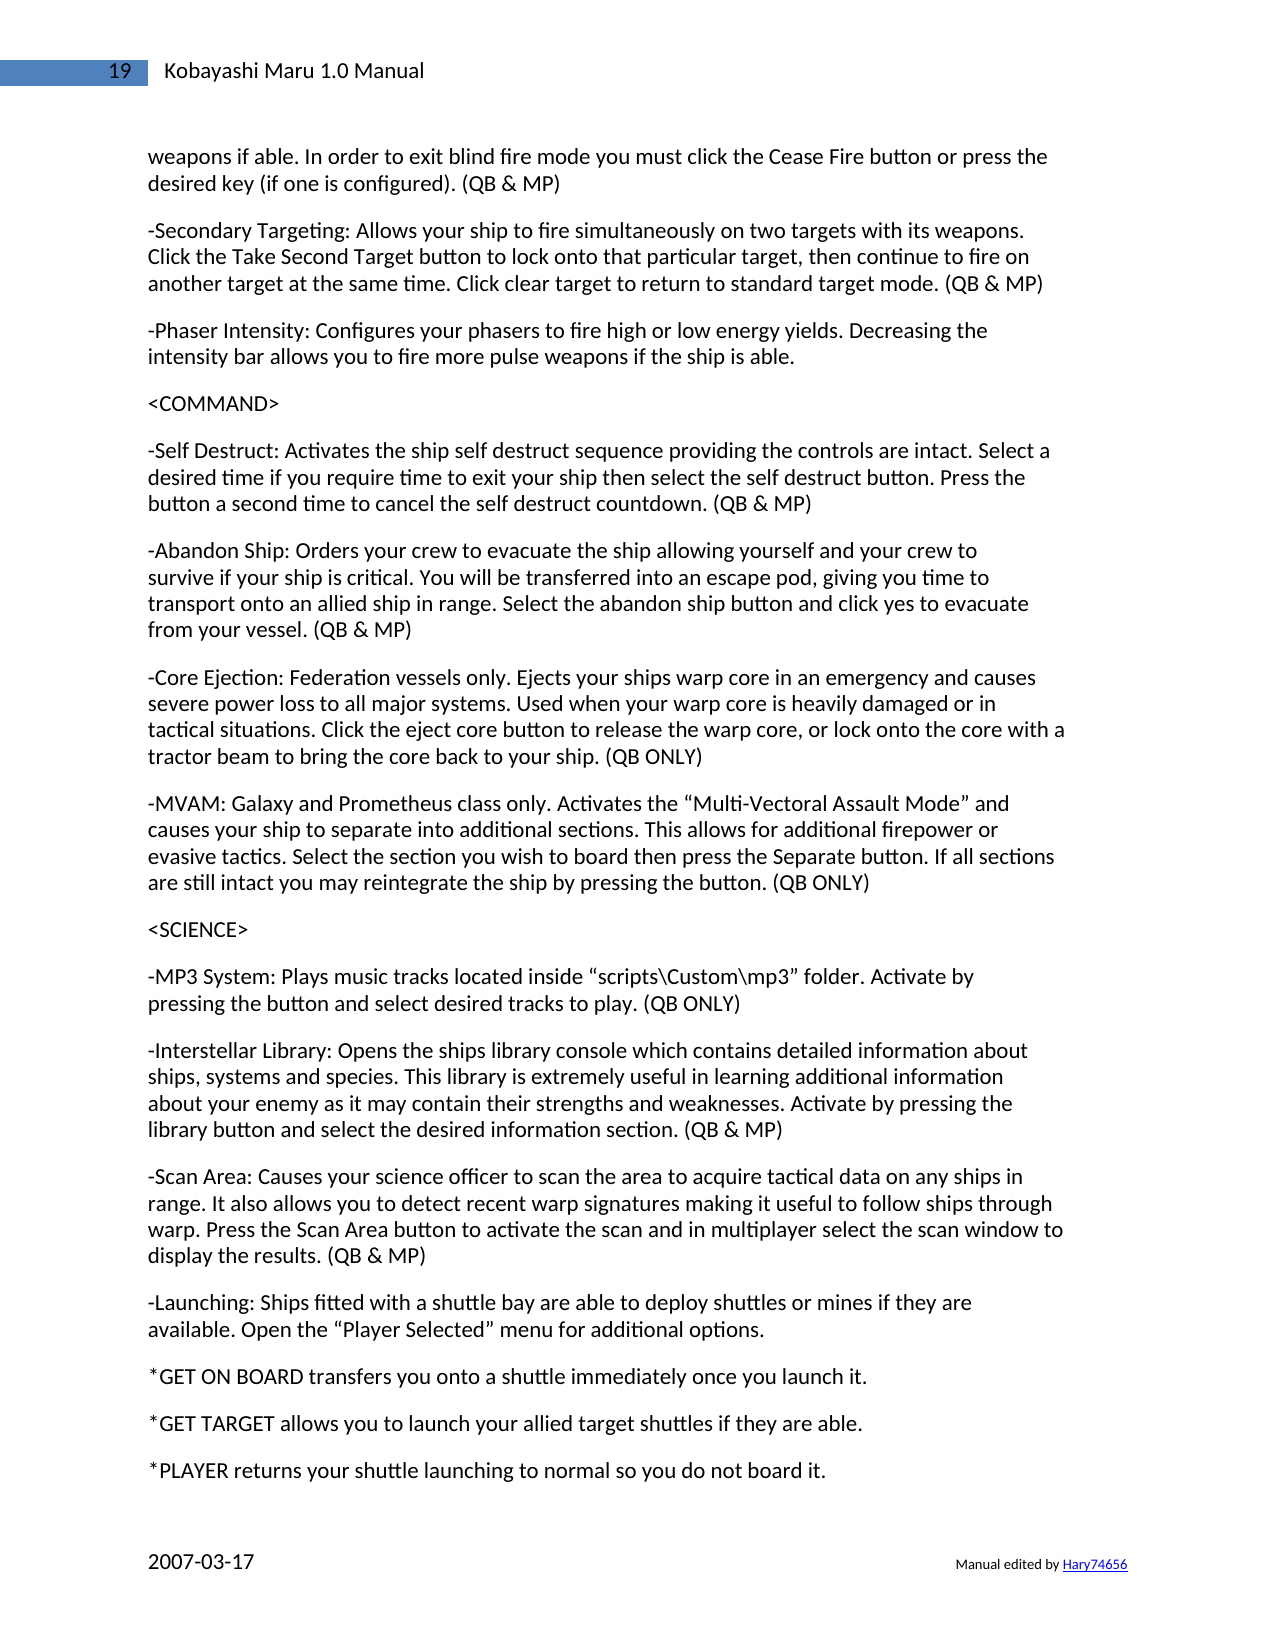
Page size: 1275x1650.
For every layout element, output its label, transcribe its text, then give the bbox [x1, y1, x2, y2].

text -Interstellar Library: Opens the ships library console which contains detailed information about ships, systems and species. This library is extremely useful in learning additional information about your enemy as it may contain their strengths and weaknesses. Activate by pressing the library button and select the desired information section. (QB & MP) [148, 1041, 1127, 1143]
text -Core Ejection: Federation vessels only. Ejects your ships warp core in an emergency and causes severe power loss to all major systems. Used when your warp core is heavily damaged or in tactical situations. Click the eject core button to release the warp core, or lock onto the core with a tractor beam to bring the core back to your ship. (QB ONLY) [148, 668, 1127, 770]
text weapons if able. In order to exit blind fire mode you must click the Cease Fire button or press the desired key (if one is configured). (QB & MP) [148, 148, 1127, 197]
text -MP3 System: Plays music tracks located inside “scripts\Custom\mp3” folder. Activate by pressing the button and select desired tracks to play. (QB ONLY) [148, 968, 1127, 1017]
text *GET ON BOARD transfers you onto a shuttle immediately once you launch it. [148, 1367, 1127, 1390]
text <COMMAND> [148, 394, 1127, 417]
text -Phaser Intensity: Configures your phasers to fire high or low energy yields. Decreasing the intensity bar allows you to fire more pulse weapons if the ship is able. [148, 321, 1127, 370]
text -Self Destruct: Activates the ship self destruct sequence providing the controls are intact. Select a desired time if you require time to exit your ship then select the self destruct button. Press the button a second time to cancel the self destruct countdown. (QB & MP) [148, 442, 1127, 517]
text -Launching: Ships fitted with a shuttle bay are able to deploy shuttles or mines if they are available. Open the “Player Selected” menu for additional options. [148, 1294, 1127, 1343]
text -MVAM: Galaxy and Prometheus class only. Activates the “Multi-Vectoral Assault Mode” and causes your ship to separate into additional sections. This allows for additional firepower or evasive tactics. Select the section you wish to board then press the Separate button. If all sections are still intact you may reintegrate the ship by pressing the button. (QB ONLY) [148, 794, 1127, 896]
text -Scan Area: Causes your science officer to scan the area to acquire tactical data on any ships in range. It also allows you to detect recent warp signatures making it useful to follow ships through warp. Press the Scan Area button to activate the scan and in multiplayer select the scan window to display the results. (QB & MP) [148, 1167, 1127, 1269]
text -Secondary Targeting: Allows your ship to fire simultaneously on two targets with its weapons. Click the Take Second Target button to lock onto that particular target, then continue to fire on another target at the same time. Click clear target to return to standard target mode. (QB & MP) [148, 221, 1127, 297]
text *GET TARGET allows you to launch your allied target shuttles if they are able. [148, 1414, 1127, 1437]
text <SCIENCE> [148, 920, 1127, 943]
text -Abandon Ship: Orders your crew to evacuate the ship allowing yourself and your crew to survive if your ship is critical. You will be transferred into an escape pod, giving you time to transport onto an allied ship in range. Select the abandon ship button and click yes to evacuate from your vessel. (QB & MP) [148, 542, 1127, 644]
text *PLAYER returns your shuttle launching to normal so you do not board it. [148, 1462, 1127, 1484]
